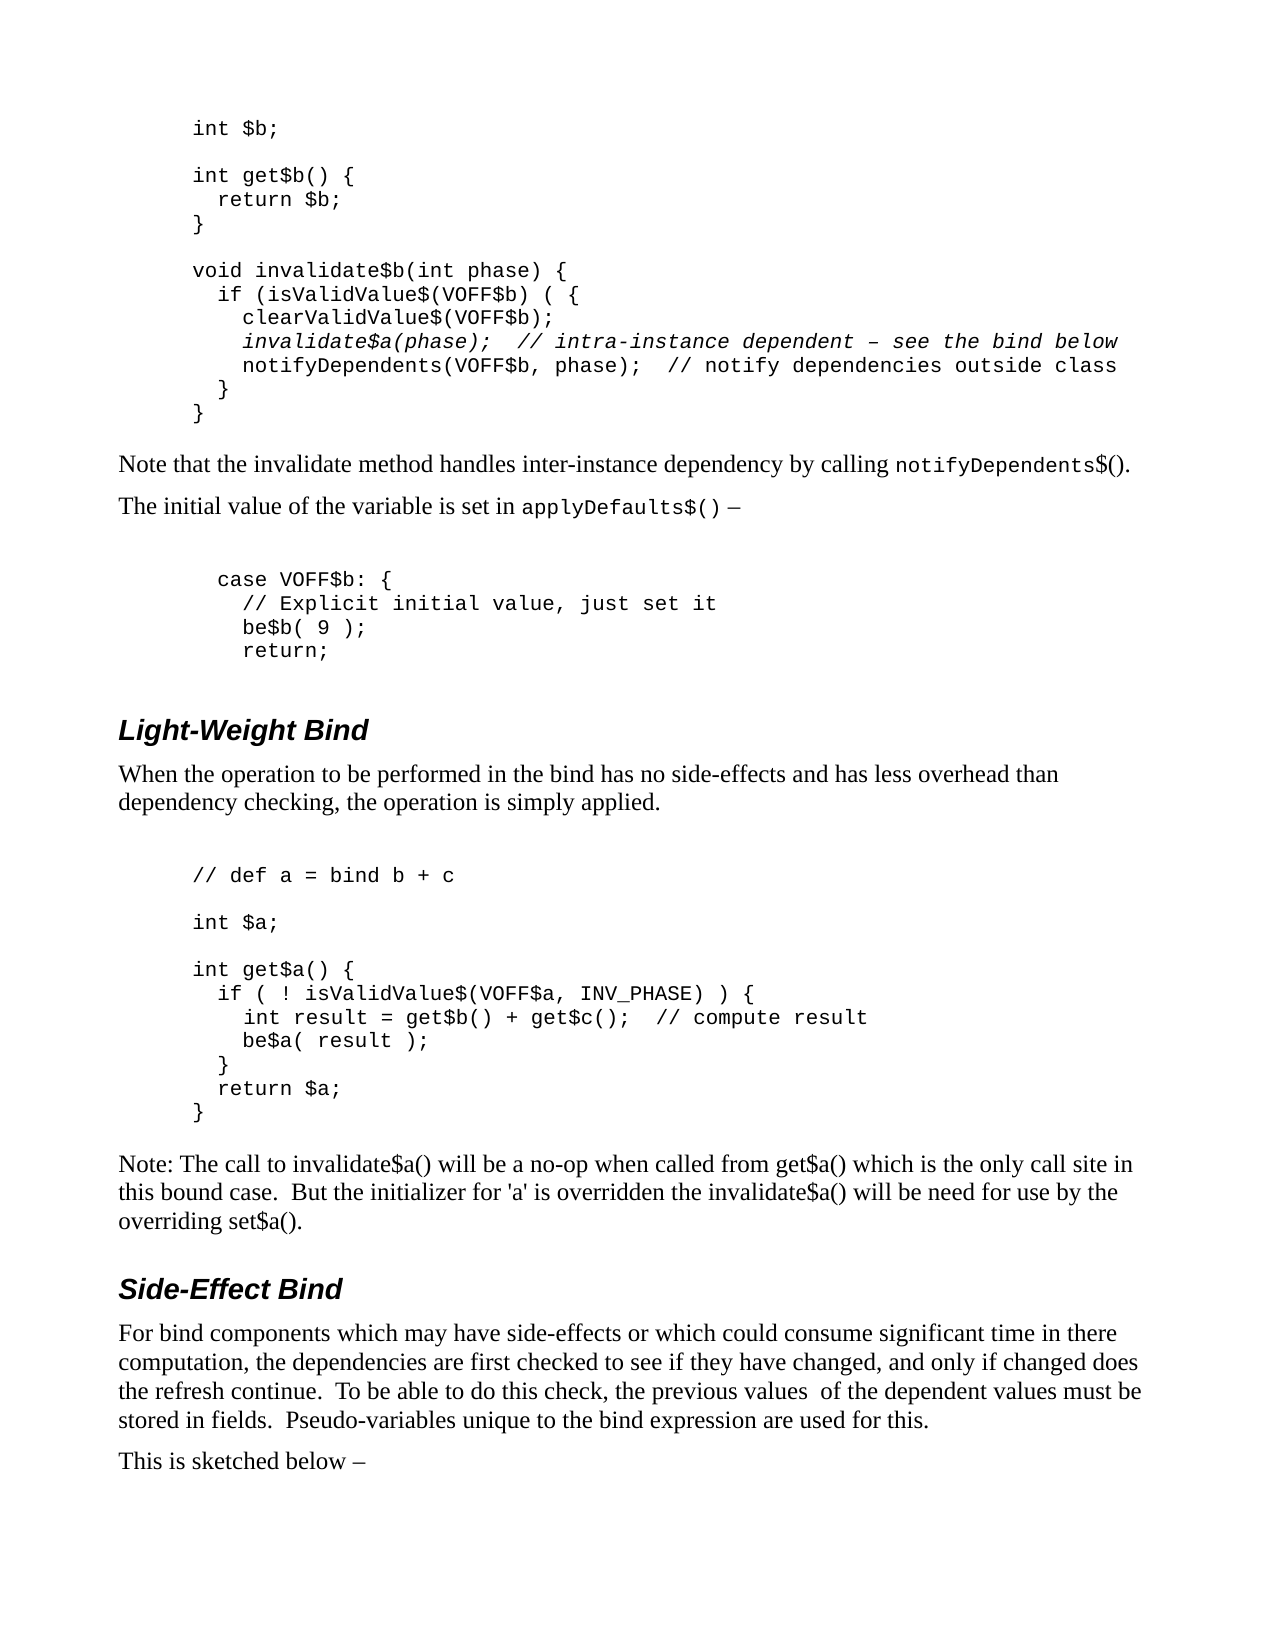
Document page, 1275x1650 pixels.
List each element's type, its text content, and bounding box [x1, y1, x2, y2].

text Note that the invalidate method handles inter-instance dependency by calling notifyDependents$(). [118, 449, 1157, 479]
text For bind components which may have side-effects or which could consume significant time in there computation, the dependencies are first checked to see if they have changed, and only if changed does the refresh continue. To be able to do this check, the previous values of the dependent values must be stored in fields. Pseudo-variables unique to the bind expression are used for this. [118, 1318, 1157, 1433]
text return $a; [118, 1078, 1157, 1101]
text } [118, 213, 1157, 236]
text clearValidValue$(VOFF$b); [118, 307, 1157, 331]
text } [118, 378, 1157, 402]
text // Explicit initial value, just set it [118, 593, 1157, 617]
text When the operation to be performed in the bind has no side-effects and has less overhead than dependency checking, the operation is simply applied. [118, 759, 1157, 816]
text if ( ! isValidValue$(VOFF$a, INV_PHASE) ) { [118, 983, 1157, 1007]
text int result = get$b() + get$c(); // compute result [118, 1007, 1157, 1030]
text // def a = bind b + c [118, 865, 1157, 888]
subtitle Light-Weight Bind [118, 713, 1157, 746]
text int $b; [118, 118, 1157, 142]
text } [118, 1054, 1157, 1078]
text be$a( result ); [118, 1030, 1157, 1054]
text int get$b() { [118, 165, 1157, 189]
text notifyDependents(VOFF$b, phase); // notify dependencies outside class [118, 354, 1157, 378]
text be$b( 9 ); [118, 617, 1157, 640]
text invalidate$a(phase); // intra-instance dependent – see the bind below [118, 331, 1157, 354]
text } [118, 1101, 1157, 1125]
text return; [118, 640, 1157, 664]
text int $a; [118, 912, 1157, 936]
text } [118, 402, 1157, 426]
text The initial value of the variable is set in applyDefaults$() – [118, 491, 1157, 521]
text void invalidate$b(int phase) { [118, 260, 1157, 284]
text Note: The call to invalidate$a() will be a no-op when called from get$a() which is the only call site in this bound case. But the initializer for 'a' is overridden the invalidate$a() will be need for use by the overriding set$a(). [118, 1149, 1157, 1235]
text return $b; [118, 189, 1157, 213]
text if (isValidValue$(VOFF$b) ( { [118, 284, 1157, 307]
text int get$a() { [118, 959, 1157, 983]
text This is sketched below – [118, 1446, 1157, 1475]
text case VOFF$b: { [118, 569, 1157, 593]
subtitle Side-Effect Bind [118, 1272, 1157, 1306]
